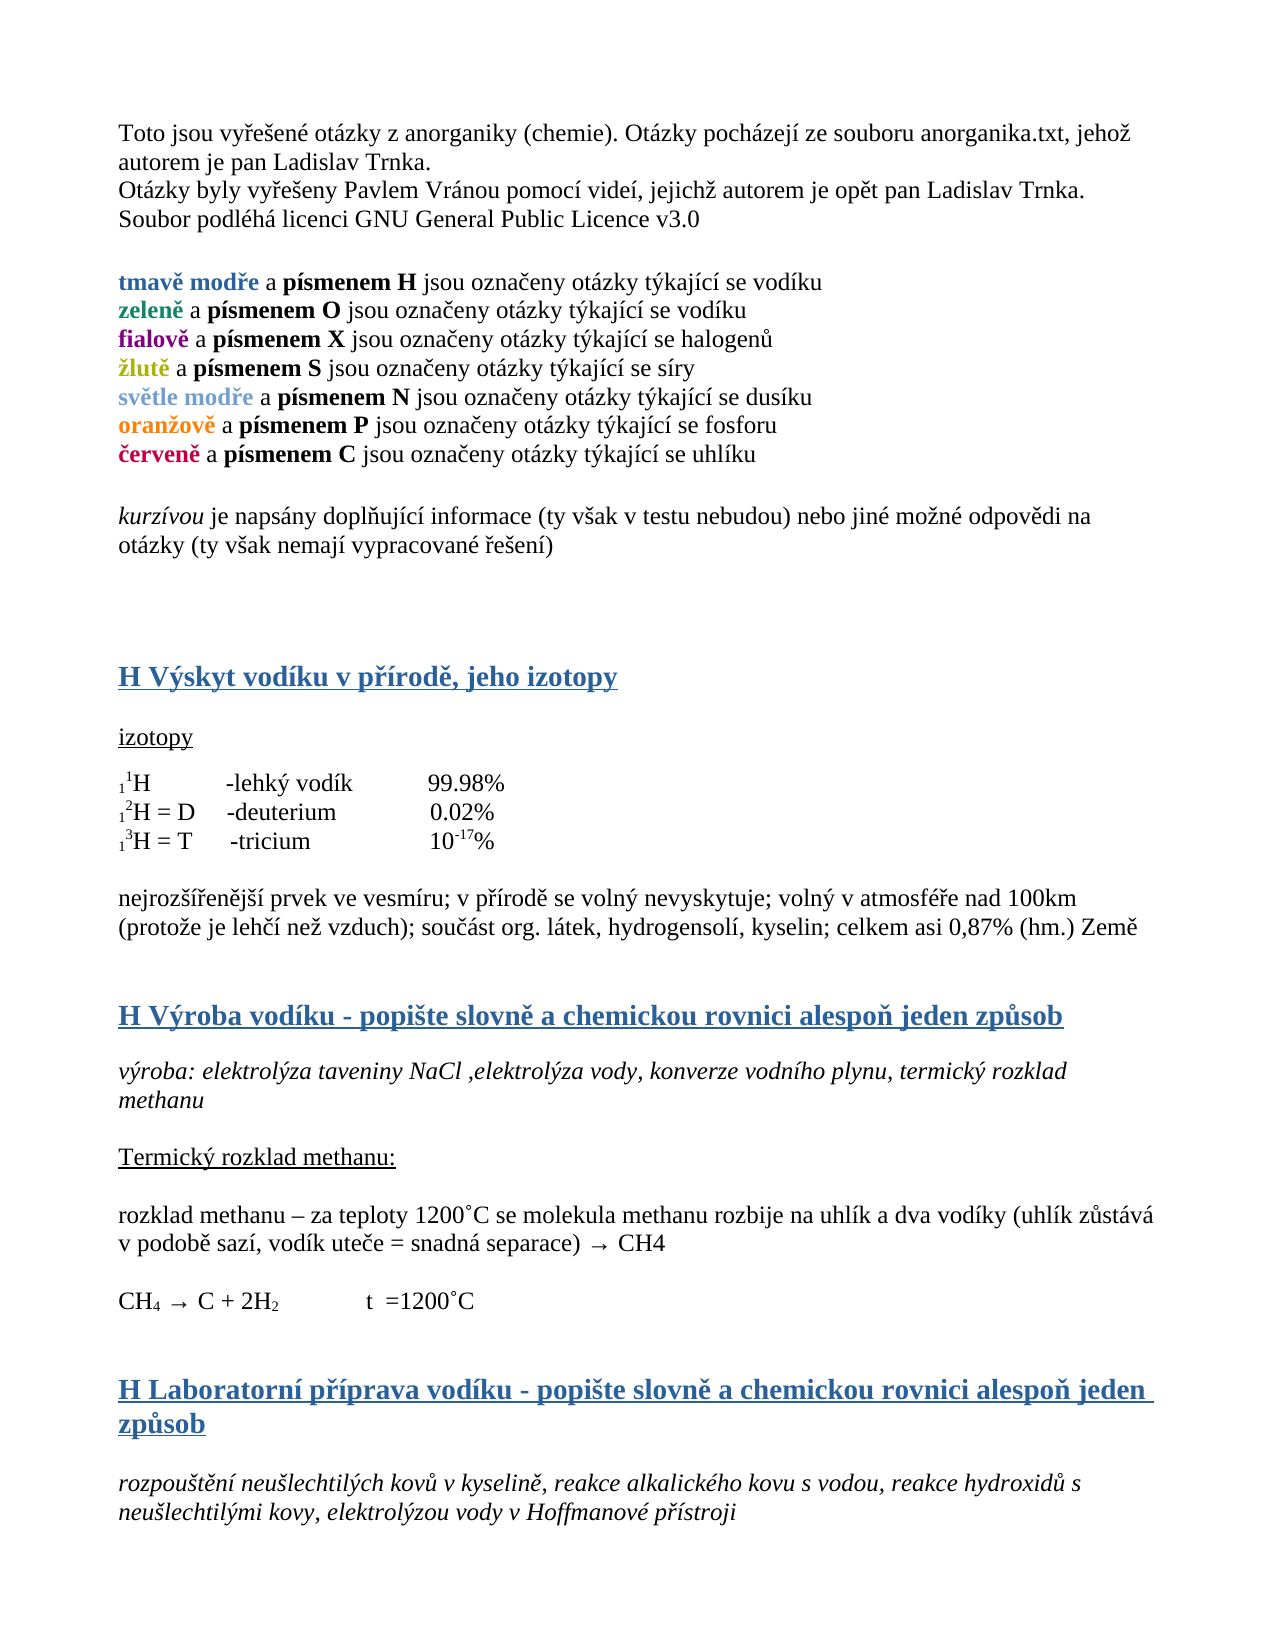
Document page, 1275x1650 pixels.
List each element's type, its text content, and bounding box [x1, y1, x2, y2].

text červeně a písmenem C jsou označeny otázky týkající se uhlíku [118, 439, 1157, 468]
text Soubor podléhá licenci GNU General Public Licence v3.0 [118, 204, 1157, 233]
text Otázky byly vyřešeny Pavlem Vránou pomocí videí, jejichž autorem je opět pan Ladislav Trnka. [118, 176, 1157, 204]
text H Výskyt vodíku v přírodě, jeho izotopy [118, 659, 1157, 693]
text rozpouštění neušlechtilých kovů v kyselině, reakce alkalického kovu s vodou, reakce hydroxidů s neušlechtilými kovy, elektrolýzou vody v Hoffmanové přístroji [118, 1468, 1157, 1526]
text kurzívou je napsány doplňující informace (ty však v testu nebudou) nebo jiné možné odpovědi na otázky (ty však nemají vypracované řešení) [118, 501, 1157, 559]
text zeleně a písmenem O jsou označeny otázky týkající se vodíku [118, 295, 1157, 324]
text 13H = T -tricium 10-17% [118, 826, 1157, 854]
text světle modře a písmenem N jsou označeny otázky týkající se dusíku [118, 382, 1157, 410]
text izotopy [118, 722, 1157, 751]
text CH4 → C + 2H2 t =1200˚C [118, 1286, 1157, 1315]
text H Výroba vodíku - popište slovně a chemickou rovnici alespoň jeden způsob [118, 998, 1157, 1032]
text žlutě a písmenem S jsou označeny otázky týkající se síry [118, 353, 1157, 382]
text fialově a písmenem X jsou označeny otázky týkající se halogenů [118, 324, 1157, 353]
text 12H = D -deuterium 0.02% [118, 797, 1157, 826]
text oranžově a písmenem P jsou označeny otázky týkající se fosforu [118, 410, 1157, 439]
text výroba: elektrolýza taveniny NaCl ,elektrolýza vody, konverze vodního plynu, termický rozklad methanu [118, 1056, 1157, 1113]
text rozklad methanu – za teploty 1200˚C se molekula methanu rozbije na uhlík a dva vodíky (uhlík zůstává v podobě sazí, vodík uteče = snadná separace) → CH4 [118, 1200, 1157, 1257]
text nejrozšířenější prvek ve vesmíru; v přírodě se volný nevyskytuje; volný v atmosféře nad 100km (protože je lehčí než vzduch); součást org. látek, hydrogensolí, kyselin; celkem asi 0,87% (hm.) Země [118, 883, 1157, 941]
text Toto jsou vyřešené otázky z anorganiky (chemie). Otázky pocházejí ze souboru anorganika.txt, jehož autorem je pan Ladislav Trnka. [118, 118, 1157, 176]
text 11H -lehký vodík 99.98% [118, 768, 1157, 797]
text Termický rozklad methanu: [118, 1142, 1157, 1171]
text H Laboratorní příprava vodíku - popište slovně a chemickou rovnici alespoň jeden způsob [118, 1372, 1157, 1439]
text tmavě modře a písmenem H jsou označeny otázky týkající se vodíku [118, 267, 1157, 295]
